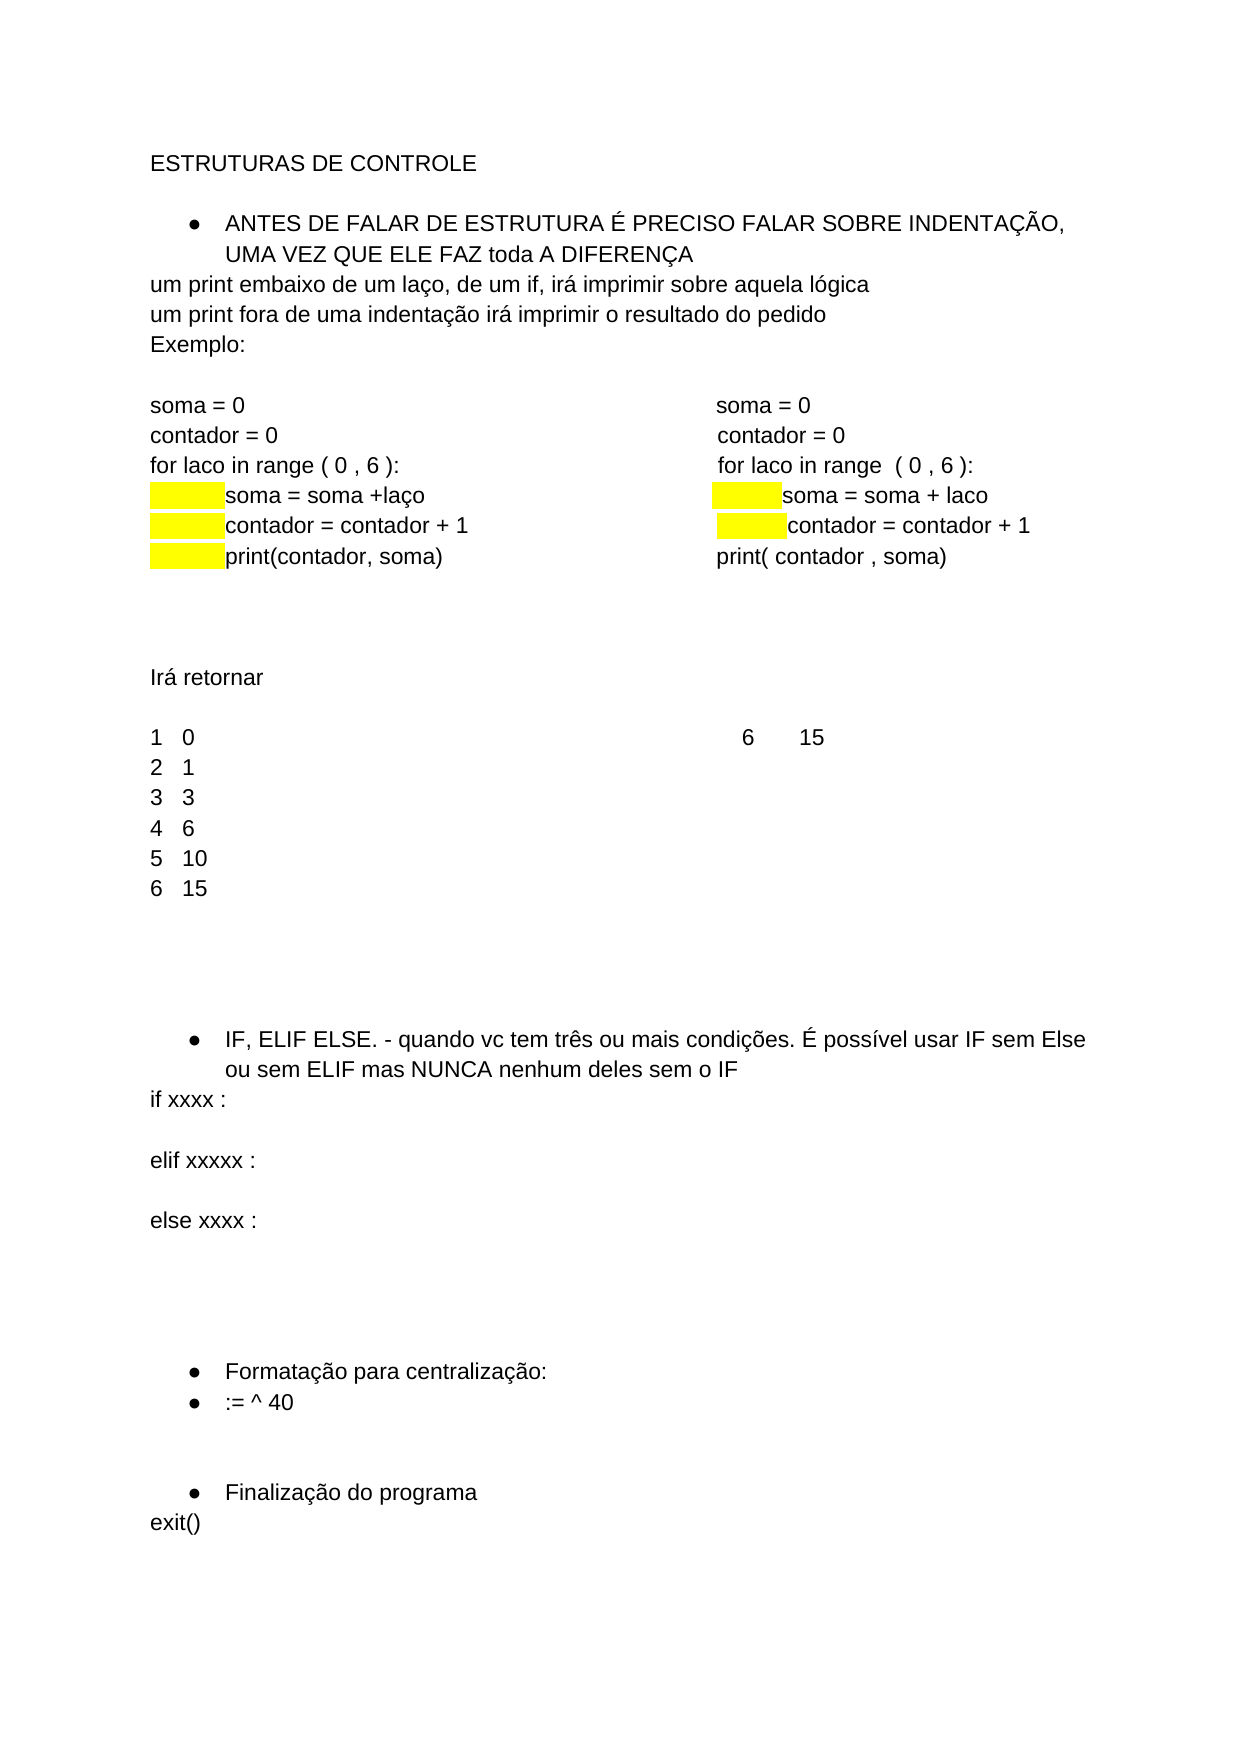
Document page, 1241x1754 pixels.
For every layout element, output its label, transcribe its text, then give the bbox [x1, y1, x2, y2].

list := ^ 40 [187, 1388, 1090, 1415]
text 3 3 [150, 784, 1090, 811]
text ESTRUTURAS DE CONTROLE [150, 150, 1090, 176]
text 2 1 [150, 754, 1090, 781]
text 1 0 6 15 [150, 724, 1090, 750]
list Formatação para centralização: [187, 1358, 1090, 1385]
text elif xxxxx : [150, 1147, 1090, 1173]
text Irá retornar [150, 663, 1090, 690]
text um print fora de uma indentação irá imprimir o resultado do pedido [150, 301, 1090, 327]
text soma = 0 soma = 0 [150, 392, 1090, 418]
text if xxxx : [150, 1086, 1090, 1113]
text exit() [150, 1509, 1090, 1536]
text soma = soma +laço soma = soma + laco [150, 482, 1090, 509]
text for laco in range ( 0 , 6 ): for laco in range ( 0 , 6 ): [150, 452, 1090, 478]
list IF, ELIF ELSE. - quando vc tem três ou mais condições. É possível usar IF sem Else ou sem ELIF mas NUNCA nenhum deles sem o IF [187, 1026, 1090, 1083]
text 5 10 [150, 845, 1090, 871]
text um print embaixo de um laço, de um if, irá imprimir sobre aquela lógica [150, 271, 1090, 297]
list Finalização do programa [187, 1479, 1090, 1506]
text 6 15 [150, 875, 1090, 901]
text Exemplo: [150, 331, 1090, 358]
text print(contador, soma) print( contador , soma) [150, 543, 1090, 569]
text else xxxx : [150, 1207, 1090, 1234]
text 4 6 [150, 814, 1090, 841]
list ANTES DE FALAR DE ESTRUTURA É PRECISO FALAR SOBRE INDENTAÇÃO, UMA VEZ QUE ELE FAZ toda A DIFERENÇA [187, 210, 1090, 267]
text contador = contador + 1 contador = contador + 1 [150, 512, 1090, 539]
text contador = 0 contador = 0 [150, 422, 1090, 448]
